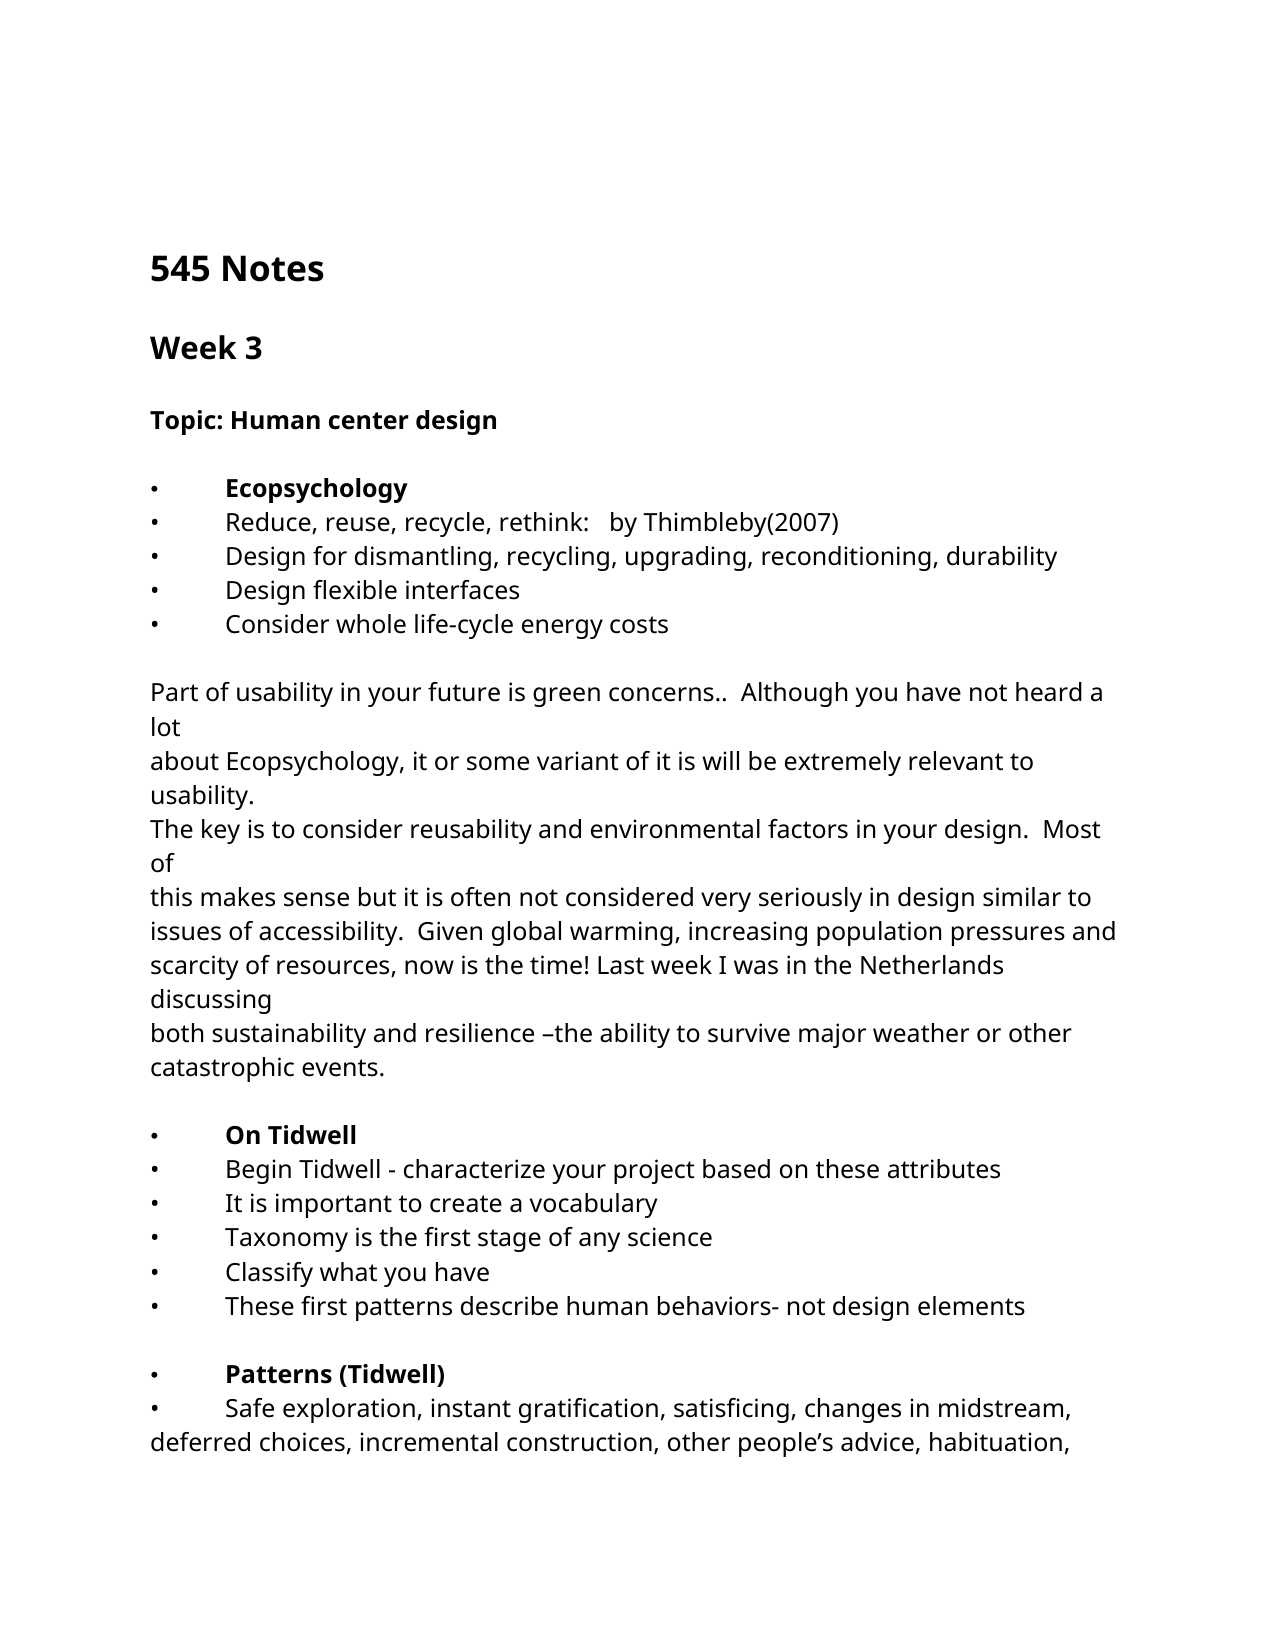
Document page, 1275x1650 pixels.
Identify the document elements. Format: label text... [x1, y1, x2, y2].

list Consider whole life-cycle energy costs [150, 607, 1125, 641]
text issues of accessibility. Given global warming, increasing population pressures and [150, 913, 1125, 948]
text about Ecopsychology, it or some variant of it is will be extremely relevant to usability. [150, 743, 1125, 811]
text 545 Notes [150, 244, 1125, 292]
text catastrophic events. [150, 1050, 1125, 1084]
text Topic: Human center design [150, 403, 1125, 437]
text Part of usability in your future is green concerns.. Although you have not heard a lot [150, 675, 1125, 743]
text The key is to consider reusability and environmental factors in your design. Most of [150, 811, 1125, 879]
list These first patterns describe human behaviors- not design elements [150, 1288, 1125, 1322]
list Design for dismantling, recycling, upgrading, reconditioning, durability [150, 539, 1125, 573]
text scarcity of resources, now is the time! Last week I was in the Netherlands discussing [150, 948, 1125, 1016]
text both sustainability and resilience –the ability to survive major weather or other [150, 1016, 1125, 1050]
text Week 3 [150, 326, 1125, 368]
list Safe exploration, instant gratification, satisficing, changes in midstream, deferred choices, incremental construction, other people’s advice, habituation, [150, 1390, 1125, 1458]
list Begin Tidwell - characterize your project based on these attributes [150, 1152, 1125, 1186]
text this makes sense but it is often not considered very seriously in design similar to [150, 879, 1125, 913]
list Ecopsychology [150, 471, 1125, 505]
list Reduce, reuse, recycle, rethink: by Thimbleby(2007) [150, 505, 1125, 539]
list Taxonomy is the first stage of any science [150, 1220, 1125, 1254]
list Patterns (Tidwell) [150, 1356, 1125, 1390]
list Classify what you have [150, 1254, 1125, 1288]
list Design flexible interfaces [150, 573, 1125, 607]
list On Tidwell [150, 1118, 1125, 1152]
list It is important to create a vocabulary [150, 1186, 1125, 1220]
